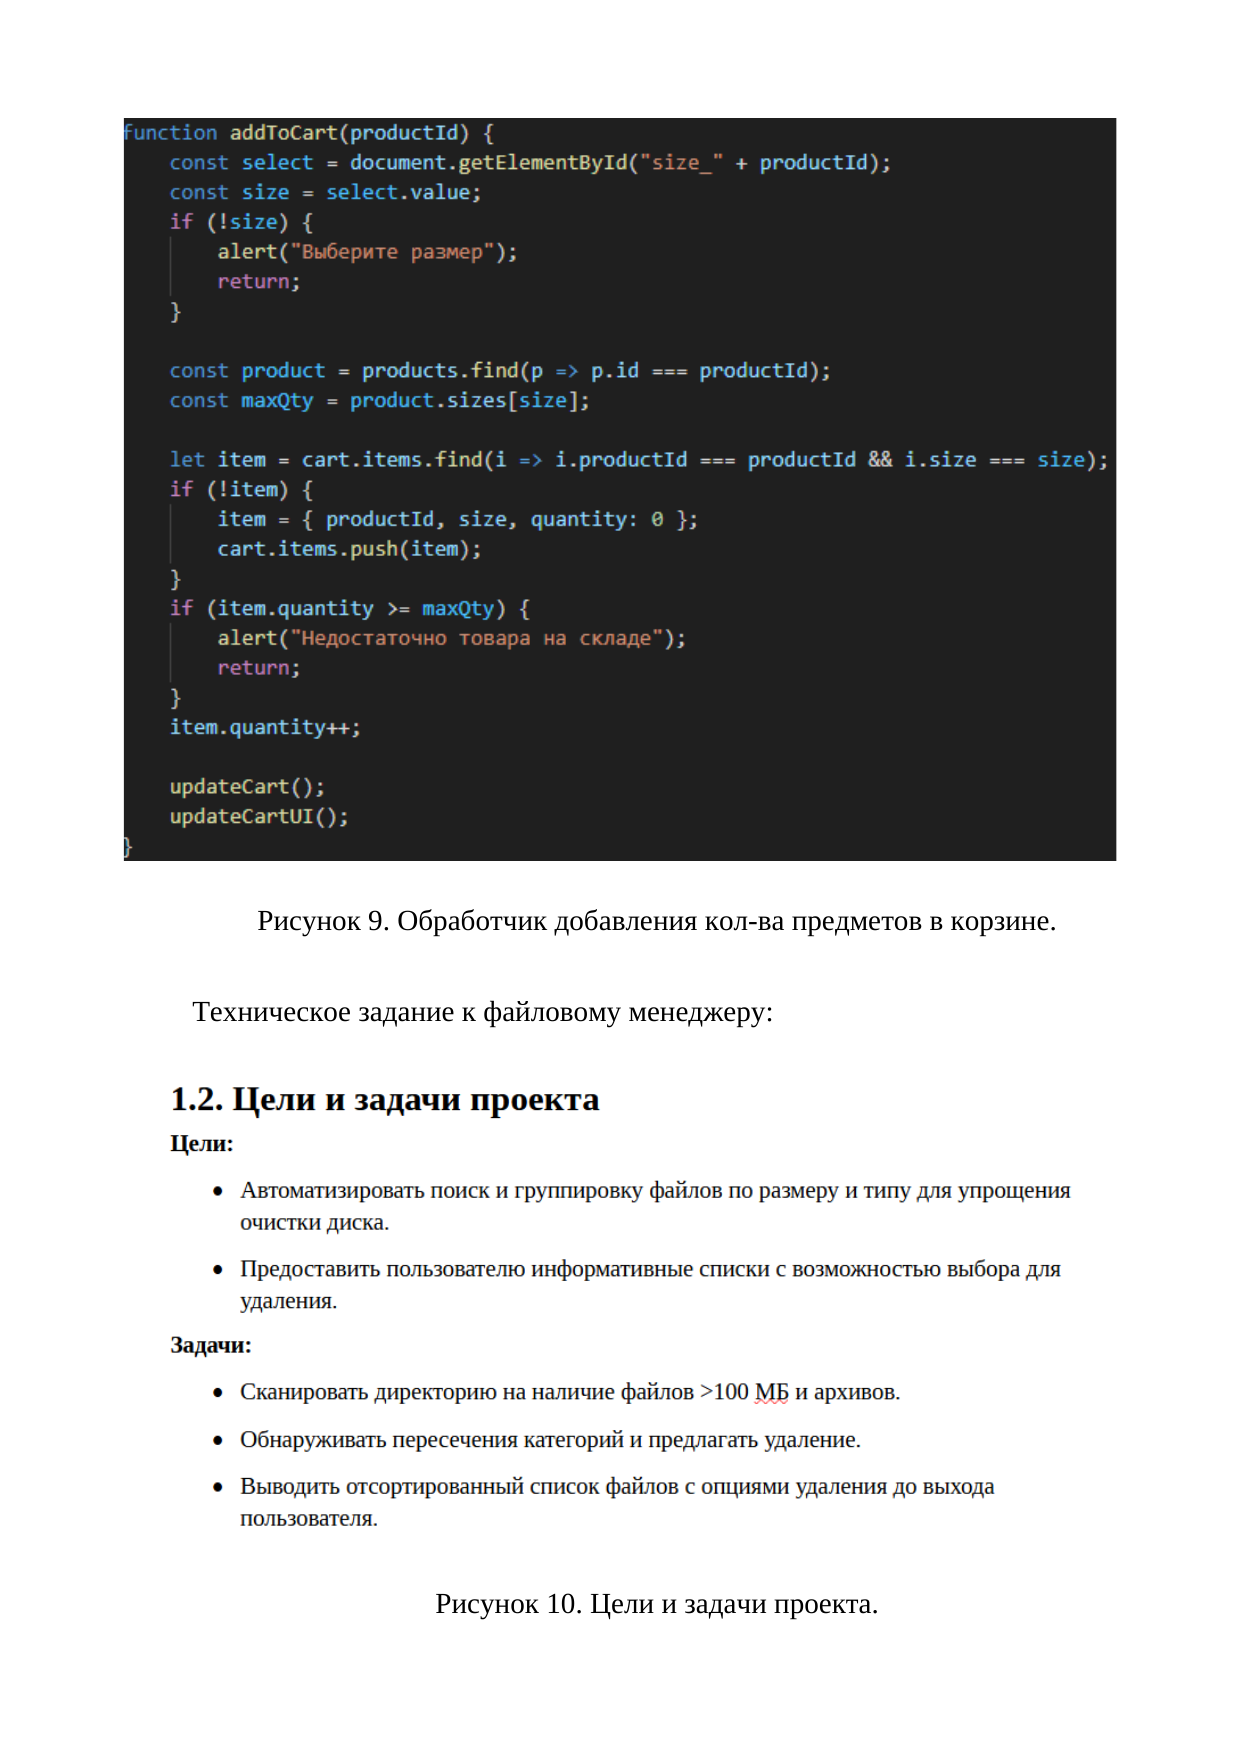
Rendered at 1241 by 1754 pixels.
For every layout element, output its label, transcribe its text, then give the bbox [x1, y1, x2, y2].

text Рисунок 9. Обработчик добавления кол-ва предметов в корзине. [118, 903, 1122, 937]
picture [123, 118, 1117, 861]
text Рисунок 10. Цели и задачи проекта. [118, 1586, 1122, 1620]
picture [163, 1084, 1077, 1544]
text Техническое задание к файловому менеджеру: [118, 994, 1122, 1027]
